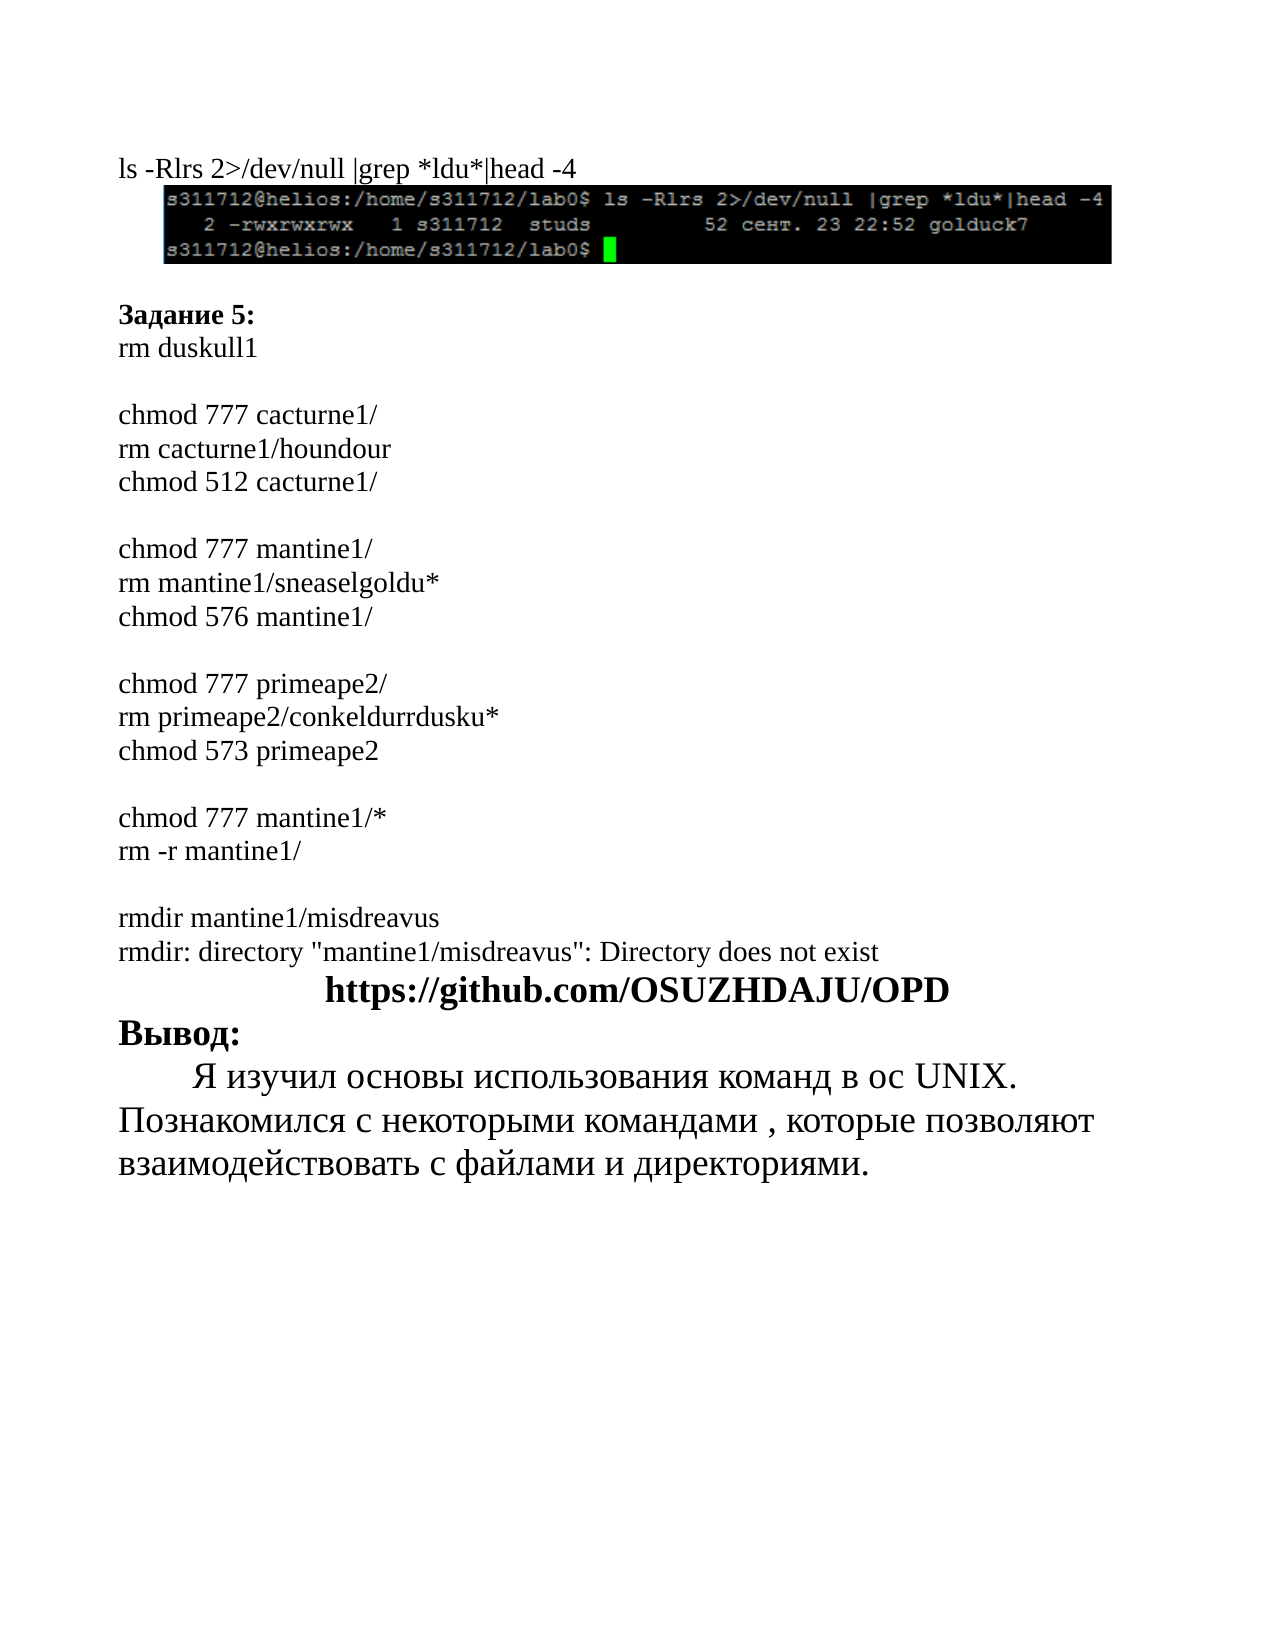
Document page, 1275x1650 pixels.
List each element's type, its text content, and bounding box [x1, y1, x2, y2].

text https://github.com/OSUZHDAJU/OPD [118, 968, 1157, 1011]
text rm -r mantine1/ [118, 833, 1157, 867]
text Задание 5: [118, 297, 1157, 330]
text Я изучил основы использования команд в ос UNIX. Познакомился с некоторыми командами , которые позволяют взаимодействовать с файлами и директориями. [118, 1054, 1157, 1183]
text rmdir: directory "mantine1/misdreavus": Directory does not exist [118, 934, 1157, 968]
text rm mantine1/sneaselgoldu* [118, 565, 1157, 599]
text Вывод: [118, 1011, 1157, 1054]
text chmod 573 primeape2 [118, 733, 1157, 766]
text rm primeape2/conkeldurrdusku* [118, 699, 1157, 733]
text ls -Rlrs 2>/dev/null |grep *ldu*|head -4 [118, 152, 1157, 185]
text chmod 777 mantine1/ [118, 532, 1157, 565]
picture [163, 185, 1112, 264]
text chmod 777 cacturne1/ [118, 397, 1157, 431]
text chmod 777 mantine1/* [118, 800, 1157, 833]
text rm cacturne1/houndour [118, 431, 1157, 464]
text chmod 512 cacturne1/ [118, 464, 1157, 498]
text chmod 777 primeape2/ [118, 666, 1157, 699]
text rmdir mantine1/misdreavus [118, 901, 1157, 934]
text rm duskull1 [118, 330, 1157, 364]
text chmod 576 mantine1/ [118, 599, 1157, 632]
